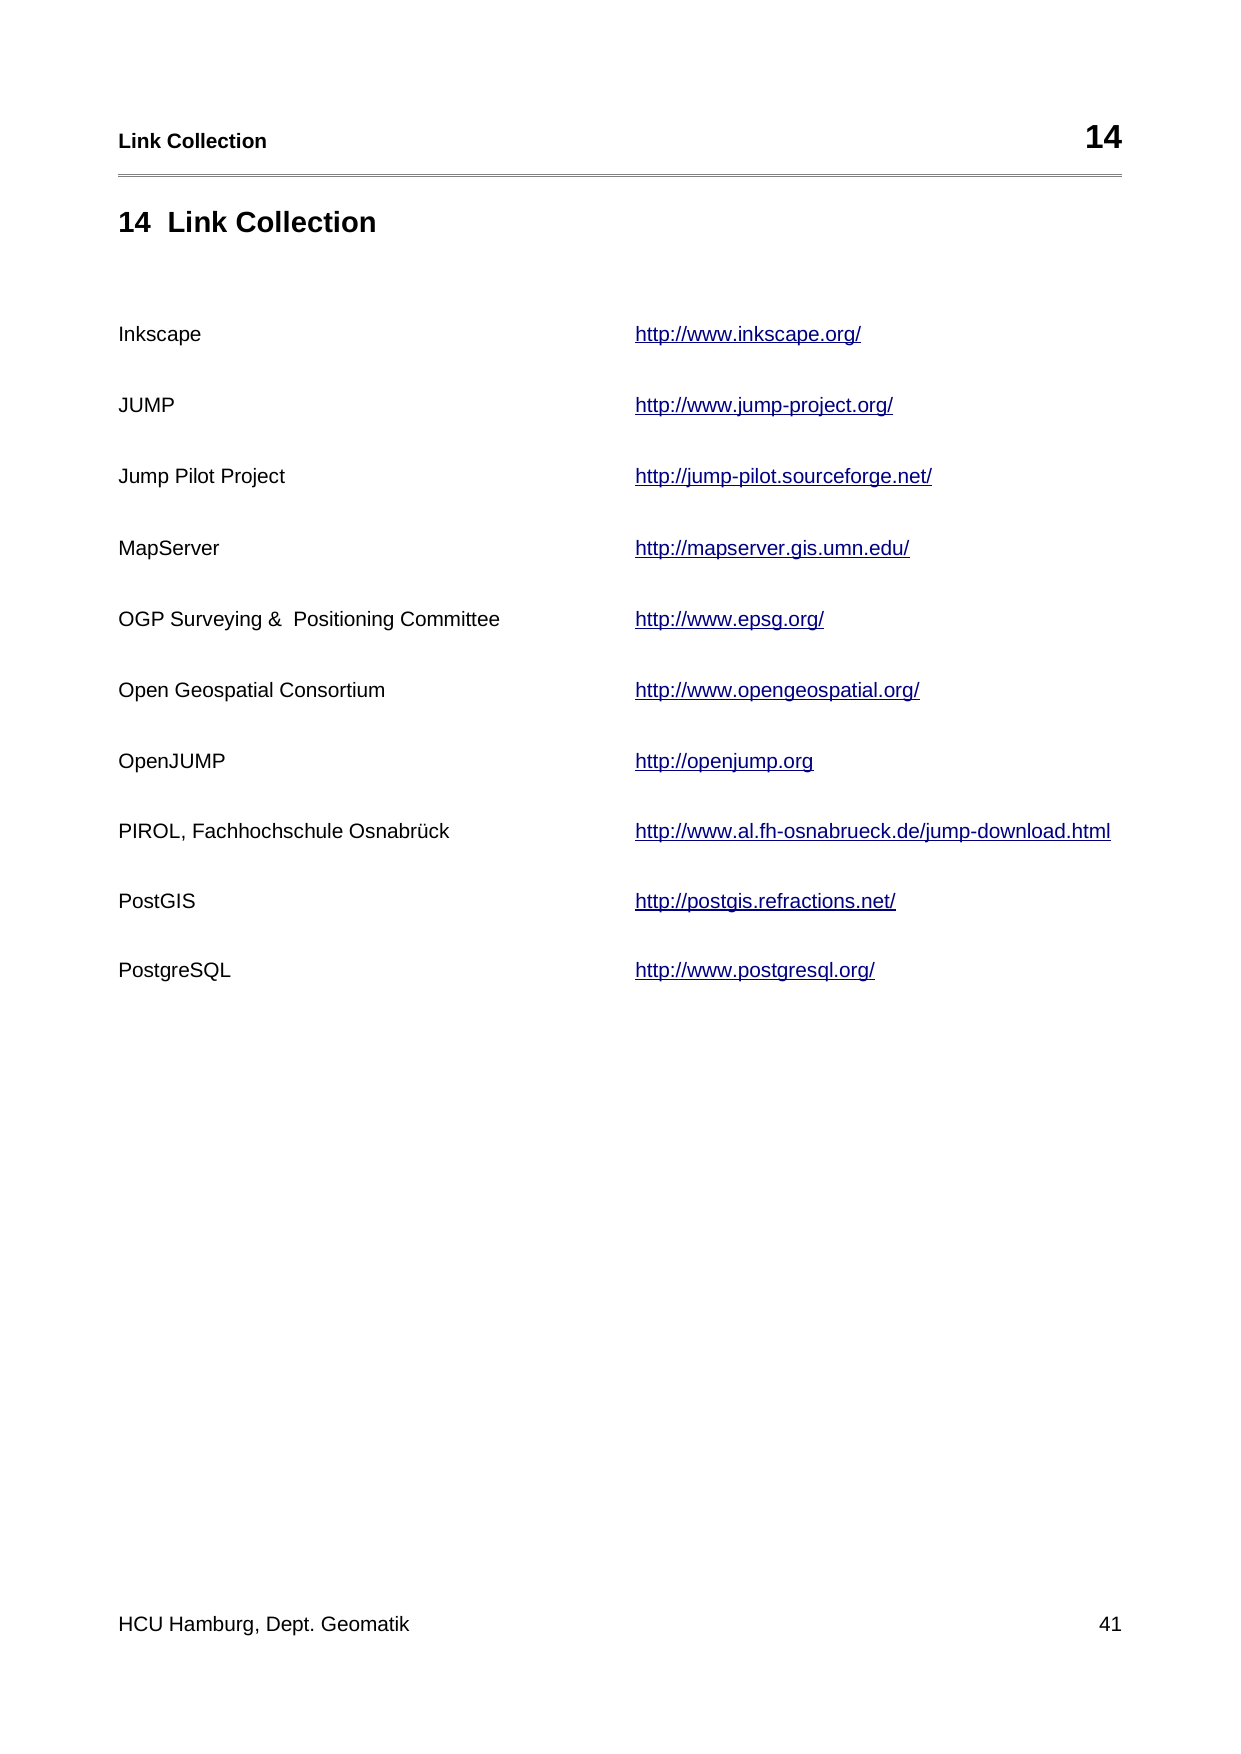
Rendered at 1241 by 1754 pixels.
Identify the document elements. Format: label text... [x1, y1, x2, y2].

text Open Geospatial Consortium http://www.opengeospatial.org/ [118, 679, 1122, 702]
text OpenJUMP http://openjump.org [118, 750, 1122, 773]
text PostgreSQL http://www.postgresql.org/ [118, 959, 1122, 982]
text MapServer http://mapserver.gis.umn.edu/ [118, 537, 1122, 560]
text OGP Surveying & Positioning Committee http://www.epsg.org/ [118, 608, 1122, 631]
text PIROL, Fachhochschule Osnabrück http://www.al.fh-osnabrueck.de/jump-download.html [118, 820, 1122, 843]
subtitle Link Collection [118, 206, 1122, 238]
text JUMP http://www.jump-project.org/ [118, 394, 1122, 417]
text Inkscape http://www.inkscape.org/ [118, 322, 1122, 346]
text PostGIS http://postgis.refractions.net/ [118, 889, 1122, 912]
text Jump Pilot Project http://jump-pilot.sourceforge.net/ [118, 465, 1122, 488]
